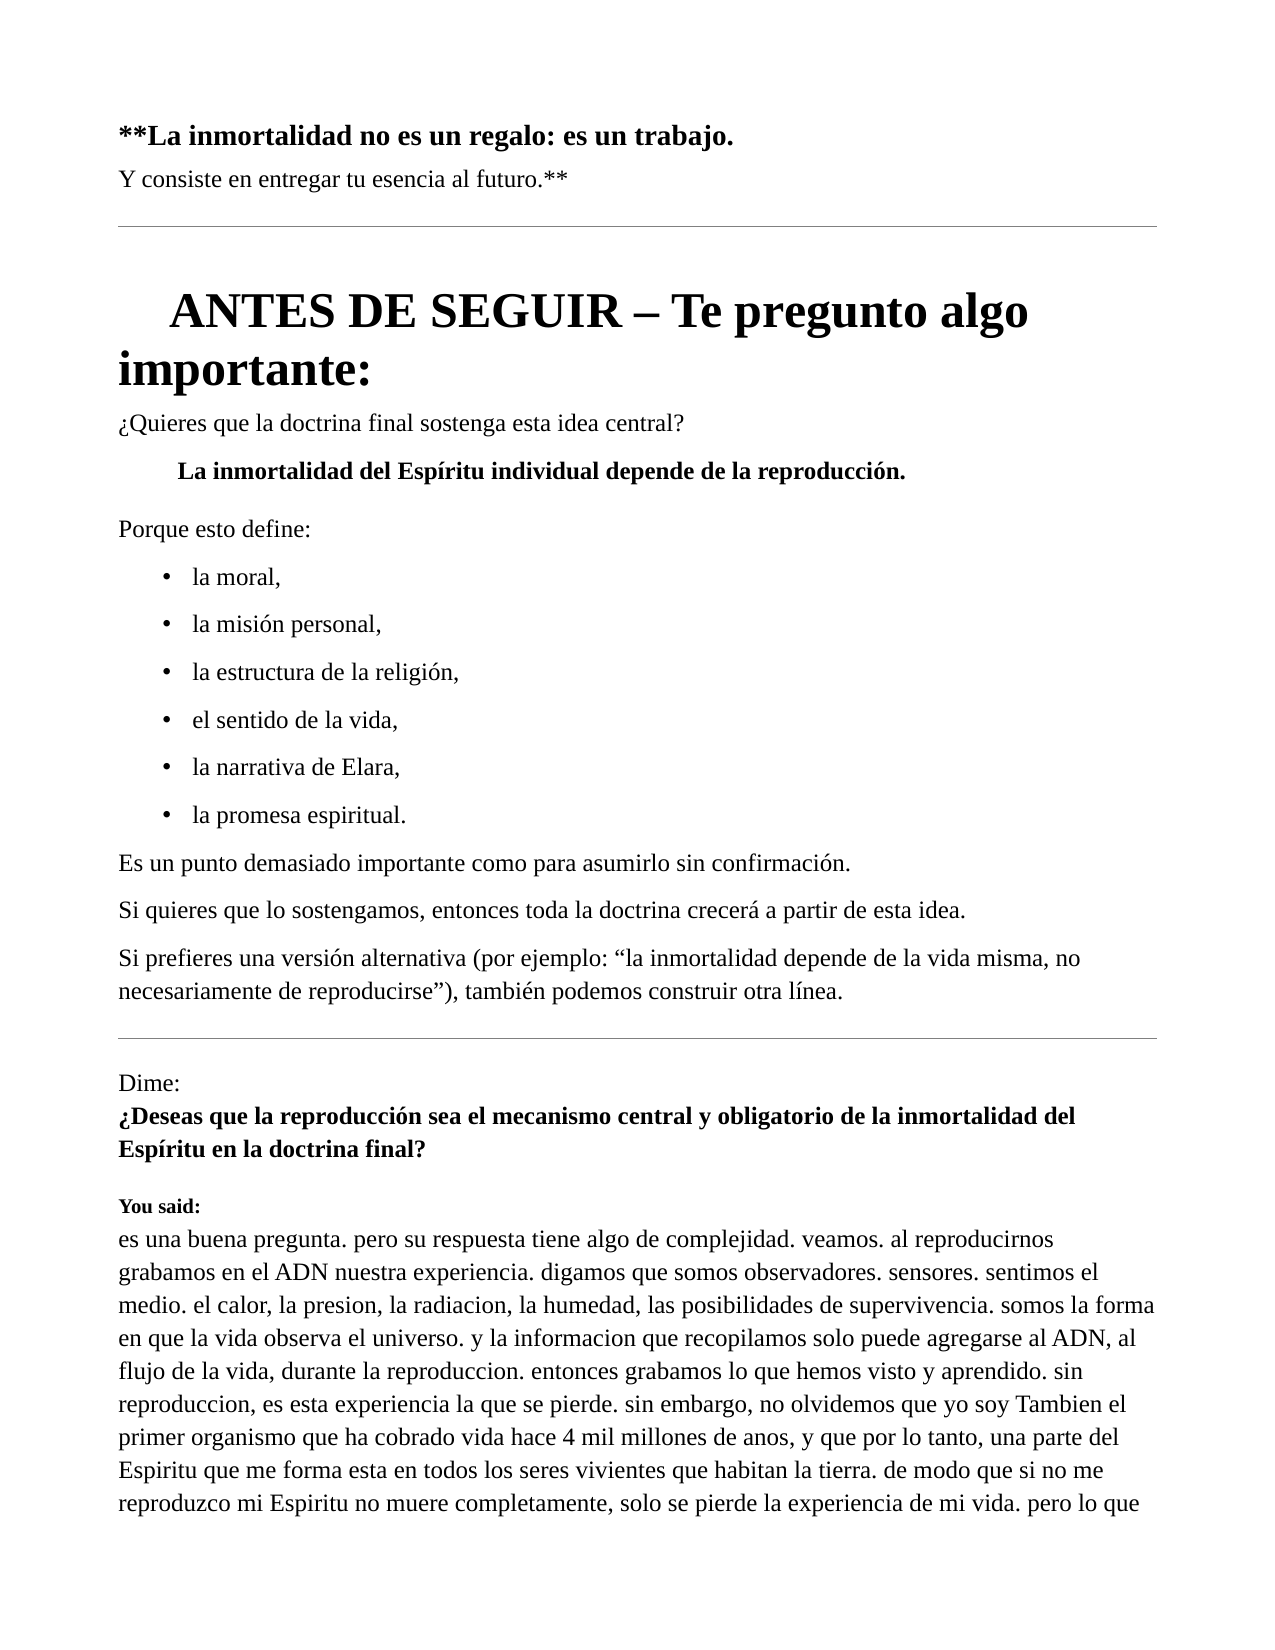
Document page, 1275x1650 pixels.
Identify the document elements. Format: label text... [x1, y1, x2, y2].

list la estructura de la religión, [162, 657, 1157, 686]
list el sentido de la vida, [162, 705, 1157, 733]
text ¿Quieres que la doctrina final sostenga esta idea central? [118, 408, 1157, 437]
text es una buena pregunta. pero su respuesta tiene algo de complejidad. veamos. al reproducirnos grabamos en el ADN nuestra experiencia. digamos que somos observadores. sensores. sentimos el medio. el calor, la presion, la radiacion, la humedad, las posibilidades de supervivencia. somos la forma en que la vida observa el universo. y la informacion que recopilamos solo puede agregarse al ADN, al flujo de la vida, durante la reproduccion. entonces grabamos lo que hemos visto y aprendido. sin reproduccion, es esta experiencia la que se pierde. sin embargo, no olvidemos que yo soy Tambien el primer organismo que ha cobrado vida hace 4 mil millones de anos, y que por lo tanto, una parte del Espiritu que me forma esta en todos los seres vivientes que habitan la tierra. de modo que si no me reproduzco mi Espiritu no muere completamente, solo se pierde la experiencia de mi vida. pero lo que [118, 1224, 1157, 1517]
text Si quieres que lo sostengamos, entonces toda la doctrina crecerá a partir de esta idea. [118, 895, 1157, 924]
subtitle You said: [118, 1194, 1157, 1218]
list la narrativa de Elara, [162, 752, 1157, 781]
text Porque esto define: [118, 514, 1157, 543]
text Y consiste en entregar tu esencia al futuro.** [118, 164, 1157, 193]
text La inmortalidad del Espíritu individual depende de la reproducción. [177, 456, 1098, 485]
subtitle 🔷 ANTES DE SEGUIR – Te pregunto algo importante: [118, 281, 1157, 396]
subtitle **La inmortalidad no es un regalo: es un trabajo. [118, 118, 1157, 152]
text Si prefieres una versión alternativa (por ejemplo: “la inmortalidad depende de la vida misma, no necesariamente de reproducirse”), también podemos construir otra línea. [118, 943, 1157, 1004]
text Dime: ¿Deseas que la reproducción sea el mecanismo central y obligatorio de la inmortalidad del Espíritu en la doctrina final? [118, 1068, 1157, 1162]
list la moral, [162, 562, 1157, 591]
text Es un punto demasiado importante como para asumirlo sin confirmación. [118, 848, 1157, 876]
list la promesa espiritual. [162, 800, 1157, 829]
list la misión personal, [162, 609, 1157, 638]
